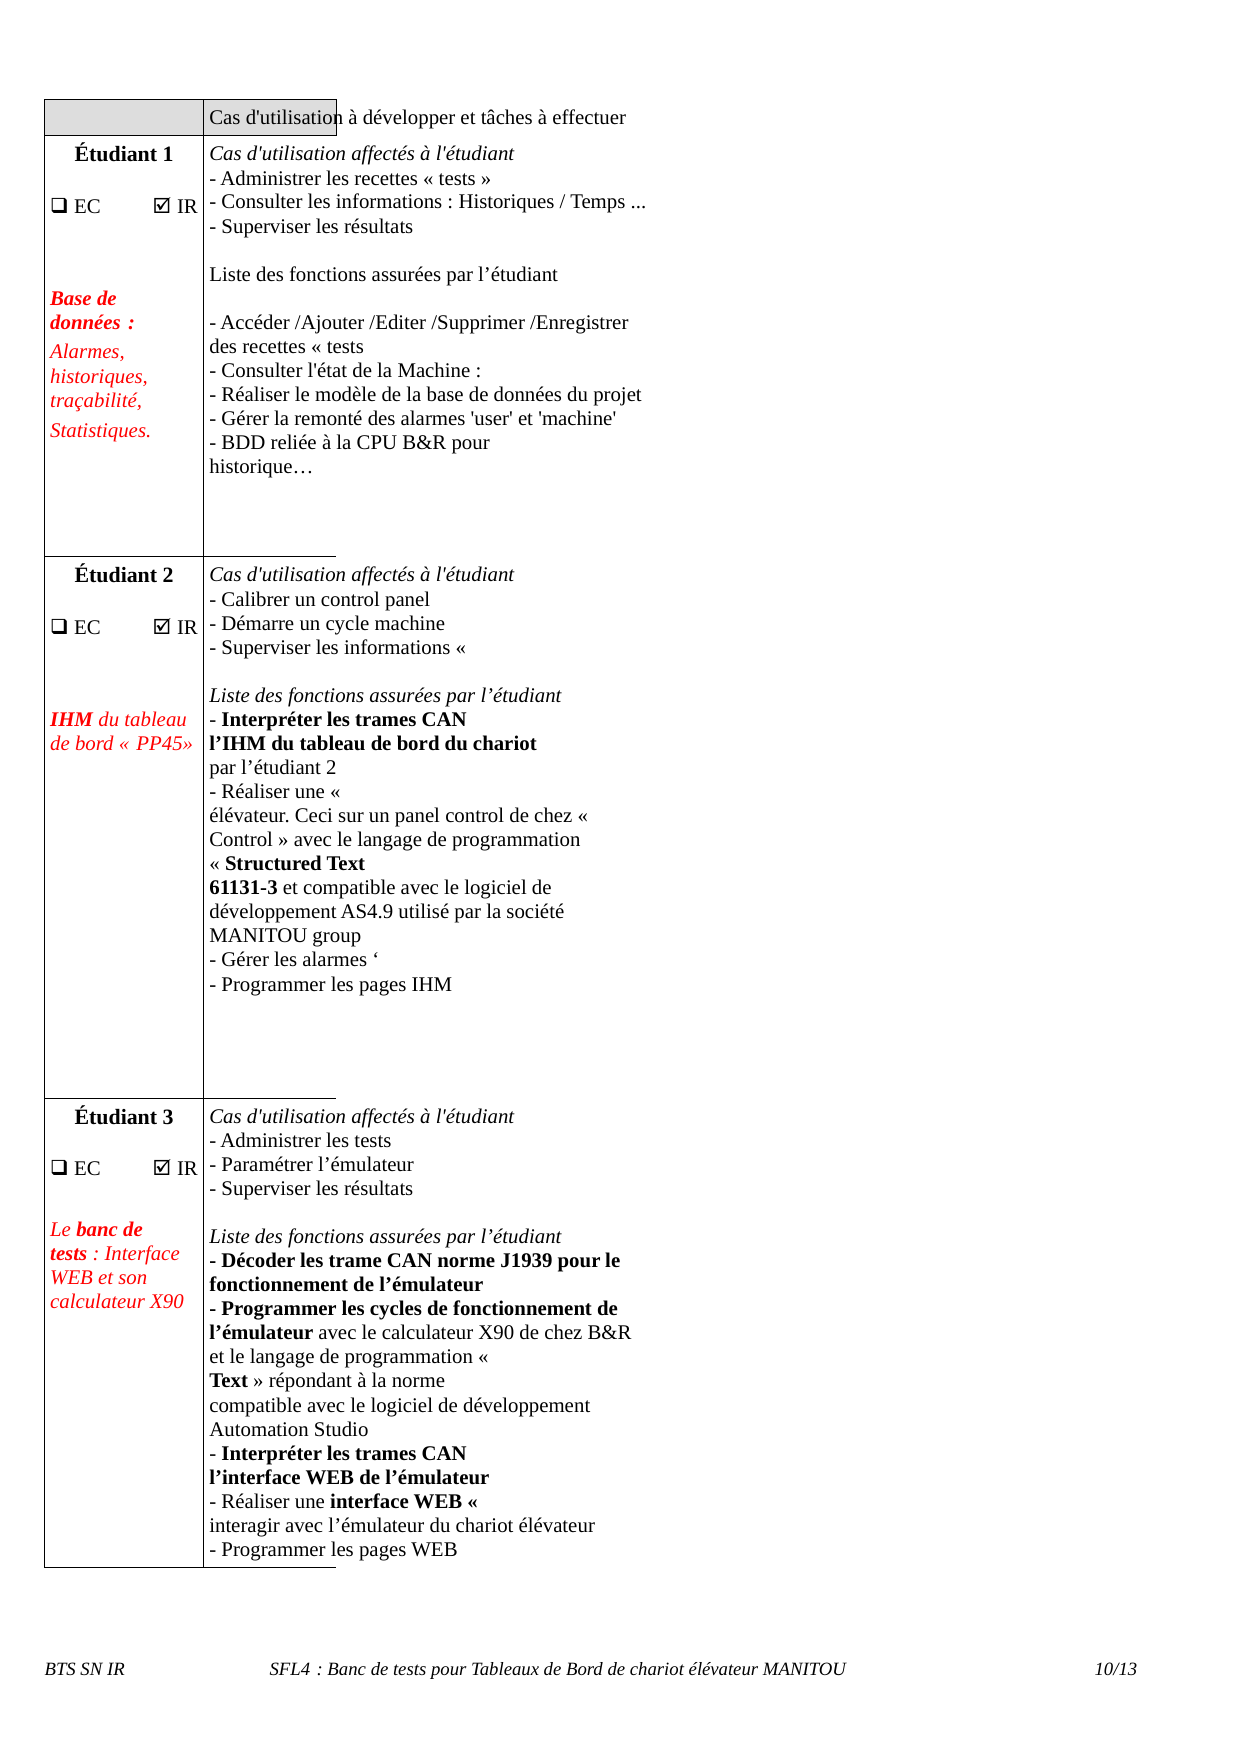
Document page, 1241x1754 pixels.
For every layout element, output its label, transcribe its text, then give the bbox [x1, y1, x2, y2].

table_cell Étudiant 1  EC  IR Base de données : Alarmes, historiques, traçabilité, Statistiques. [45, 136, 203, 556]
table_cell Cas d'utilisation affectés à l'étudiant - Calibrer un control panel - Démarre un cycle machine - Superviser les informations « machines » : Liste des fonctions assurées par l’étudiant - Interpréter les trames CAN (j1939), pour l’IHM du tableau de bord du chariot, envoyée par l’étudiant 2 - Réaliser une « IHM » pour le pilotage du chariot élévateur. Ceci sur un panel control de chez « Cross Control » avec le langage de programmation « Structured Text » répondant à la norme IEC 61131-3 et compatible avec le logiciel de développement AS4.9 utilisé par la société MANITOU group - Gérer les alarmes ‘ machine’: Arrêt, recul, … - Programmer les pages IHM [204, 557, 336, 1097]
table_cell Étudiant 2  EC  IR IHM du tableau de bord « PP45» [45, 557, 203, 1097]
table_header Cas d'utilisation à développer et tâches à effectuer [204, 100, 336, 135]
table_cell Cas d'utilisation affectés à l'étudiant - Administrer les recettes « tests » - Consulter les informations : Historiques / Temps ... - Superviser les résultats Liste des fonctions assurées par l’étudiant - Accéder /Ajouter /Editer /Supprimer /Enregistrer des recettes « tests » - Consulter l'état de la Machine : - Réaliser le modèle de la base de données du projet - Gérer la remonté des alarmes 'user' et 'machine' - BDD reliée à la CPU B&R pour : Comptage / historique… [204, 136, 336, 556]
table_header [45, 100, 203, 135]
table_cell Cas d'utilisation affectés à l'étudiant - Administrer les tests - Paramétrer l’émulateur - Superviser les résultats Liste des fonctions assurées par l’étudiant - Décoder les trame CAN norme J1939 pour le fonctionnement de l’émulateur - Programmer les cycles de fonctionnement de l’émulateur avec le calculateur X90 de chez B&R et le langage de programmation « Structured Text » répondant à la norme IEC 61131-3, compatible avec le logiciel de développement Automation Studio - Interpréter les trames CAN (j1939), pour l’interface WEB de l’émulateur - Réaliser une interface WEB « tactile » pour interagir avec l’émulateur du chariot élévateur - Programmer les pages WEB [204, 1099, 336, 1567]
table_cell Étudiant 3  EC  IR Le banc de tests : Interface WEB et son calculateur X90 [45, 1099, 203, 1567]
